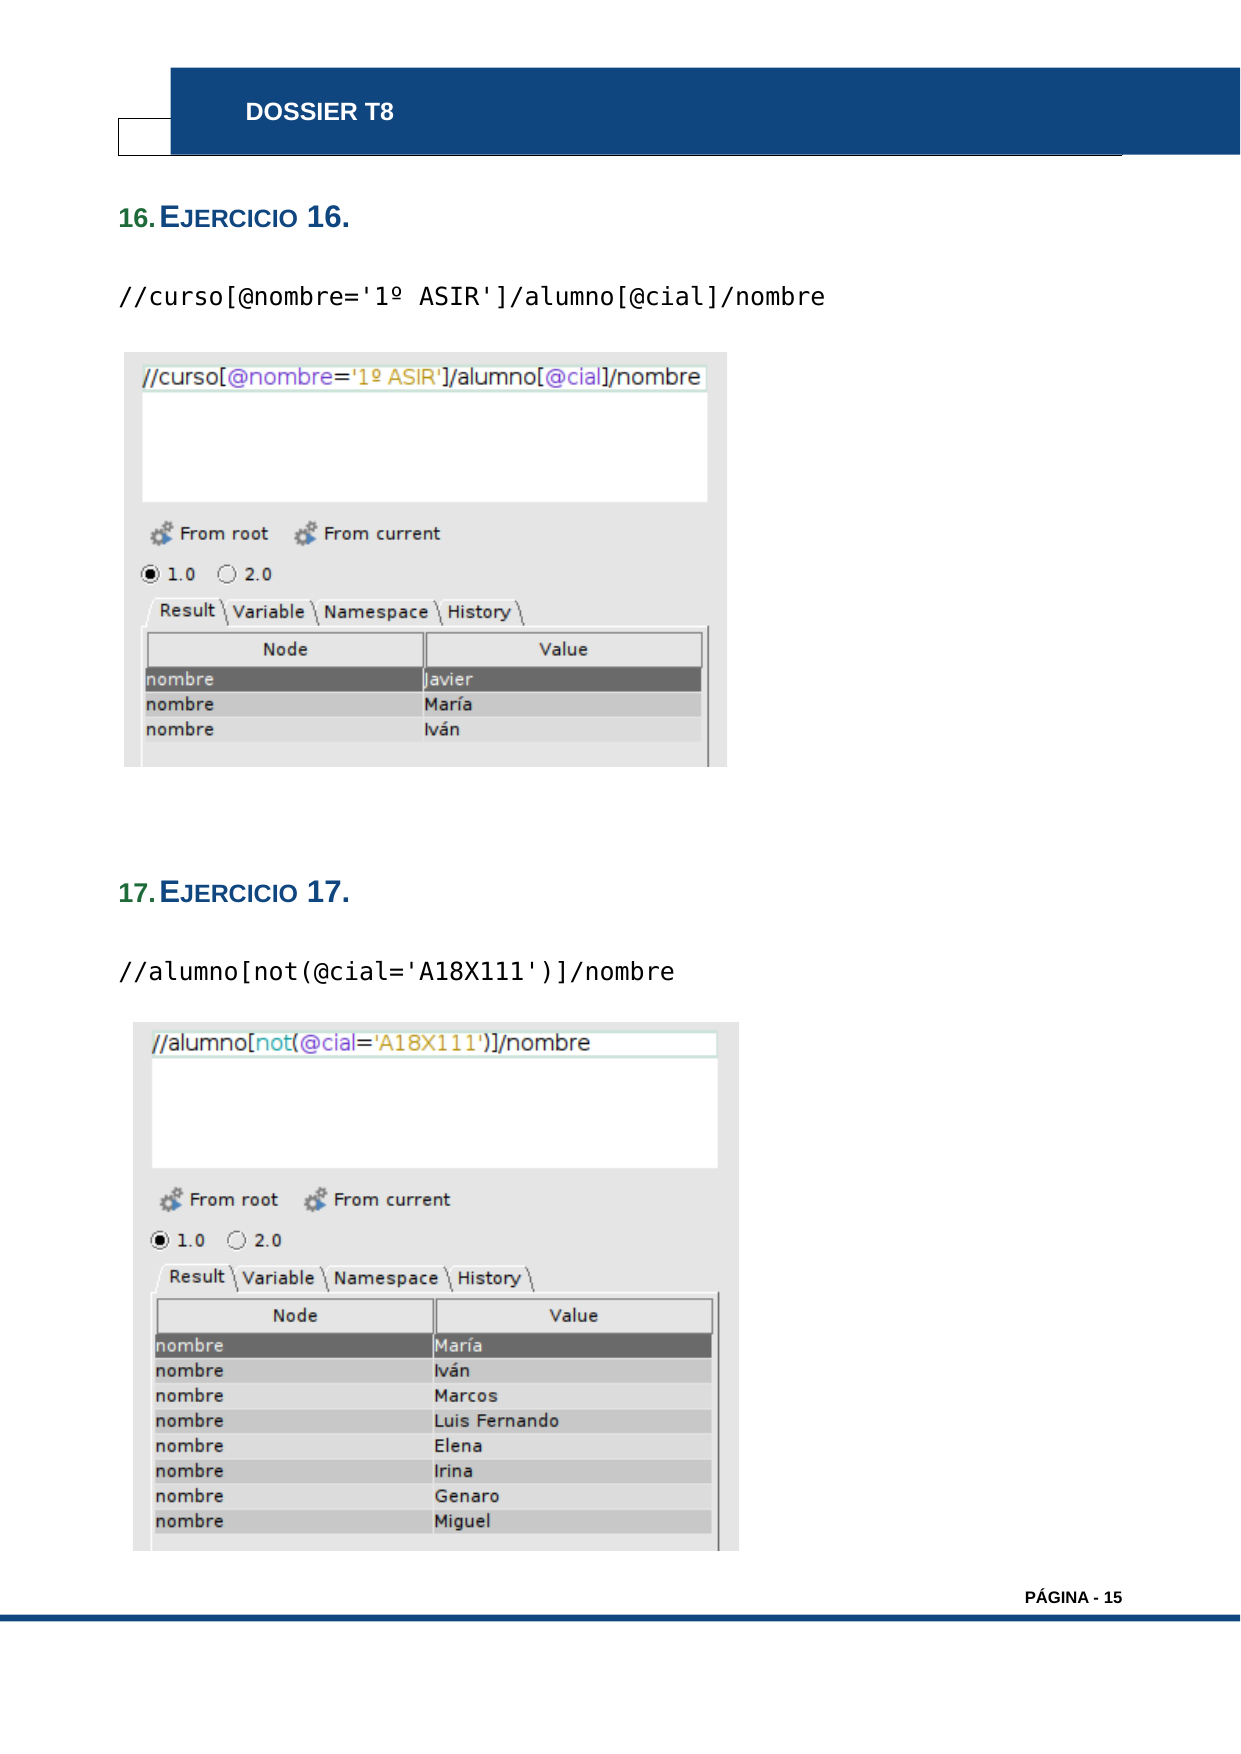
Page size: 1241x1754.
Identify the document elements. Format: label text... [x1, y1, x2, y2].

subtitle Ejercicio 17. [118, 873, 1122, 909]
picture [132, 1022, 740, 1551]
text //alumno[not(@cial='A18X111')]/nombre [118, 957, 1122, 986]
text //curso[@nombre='1º ASIR']/alumno[@cial]/nombre [118, 282, 1122, 311]
subtitle Ejercicio 16. [118, 198, 1122, 234]
picture [124, 352, 728, 767]
